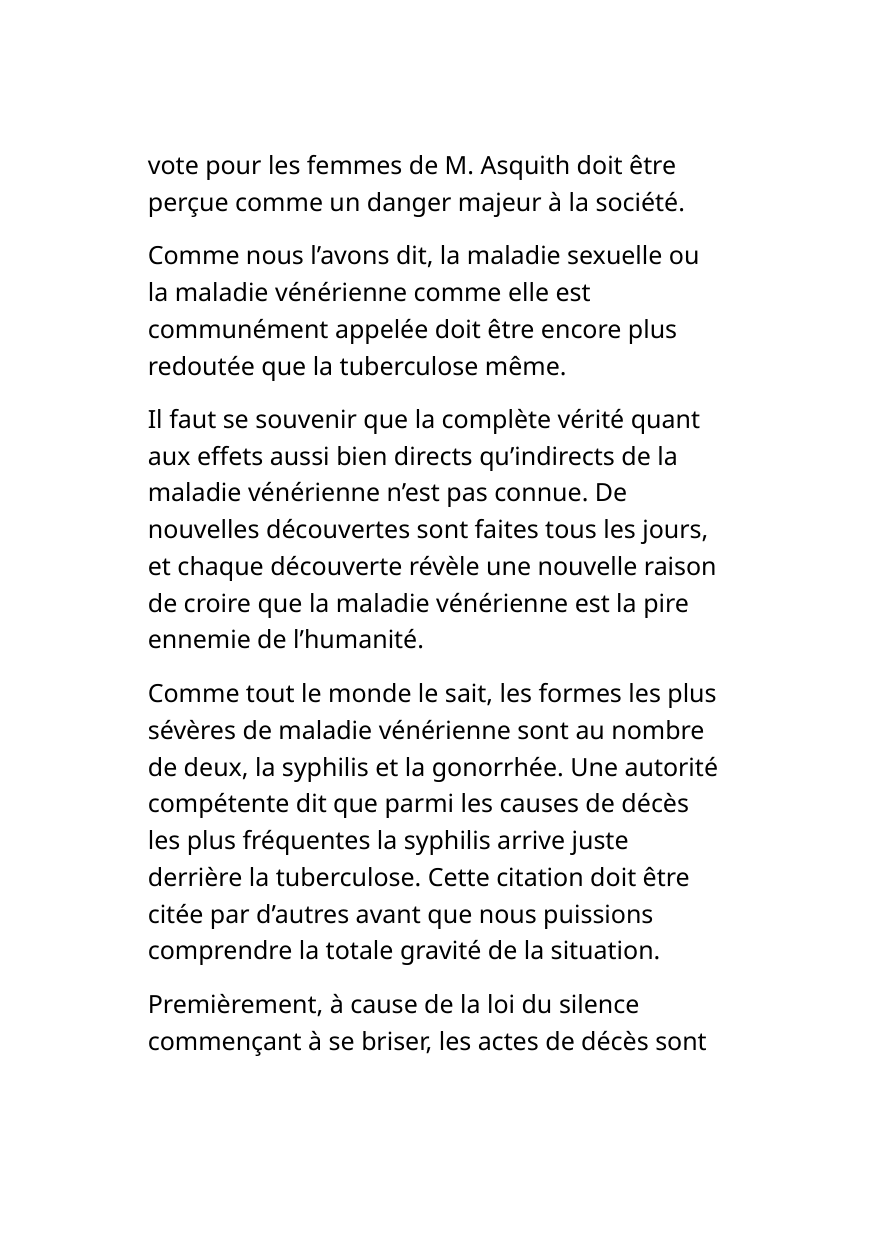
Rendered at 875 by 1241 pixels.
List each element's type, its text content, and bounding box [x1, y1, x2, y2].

text Premièrement, à cause de la loi du silence commençant à se briser, les actes de décès sont [148, 986, 726, 1057]
text Comme nous l’avons dit, la maladie sexuelle ou la maladie vénérienne comme elle est communément appelée doit être encore plus redoutée que la tuberculose même. [148, 238, 726, 382]
text Il faut se souvenir que la complète vérité quant aux effets aussi bien directs qu’indirects de la maladie vénérienne n’est pas connue. De nouvelles découvertes sont faites tous les jours, et chaque découverte révèle une nouvelle raison de croire que la maladie vénérienne est la pire ennemie de l’humanité. [148, 402, 726, 656]
text vote pour les femmes de M. Asquith doit être perçue comme un danger majeur à la société. [148, 148, 726, 218]
text Comme tout le monde le sait, les formes les plus sévères de maladie vénérienne sont au nombre de deux, la syphilis et la gonorrhée. Une autorité compétente dit que parmi les causes de décès les plus fréquentes la syphilis arrive juste derrière la tuberculose. Cette citation doit être citée par d’autres avant que nous puissions comprendre la totale gravité de la situation. [148, 676, 726, 967]
